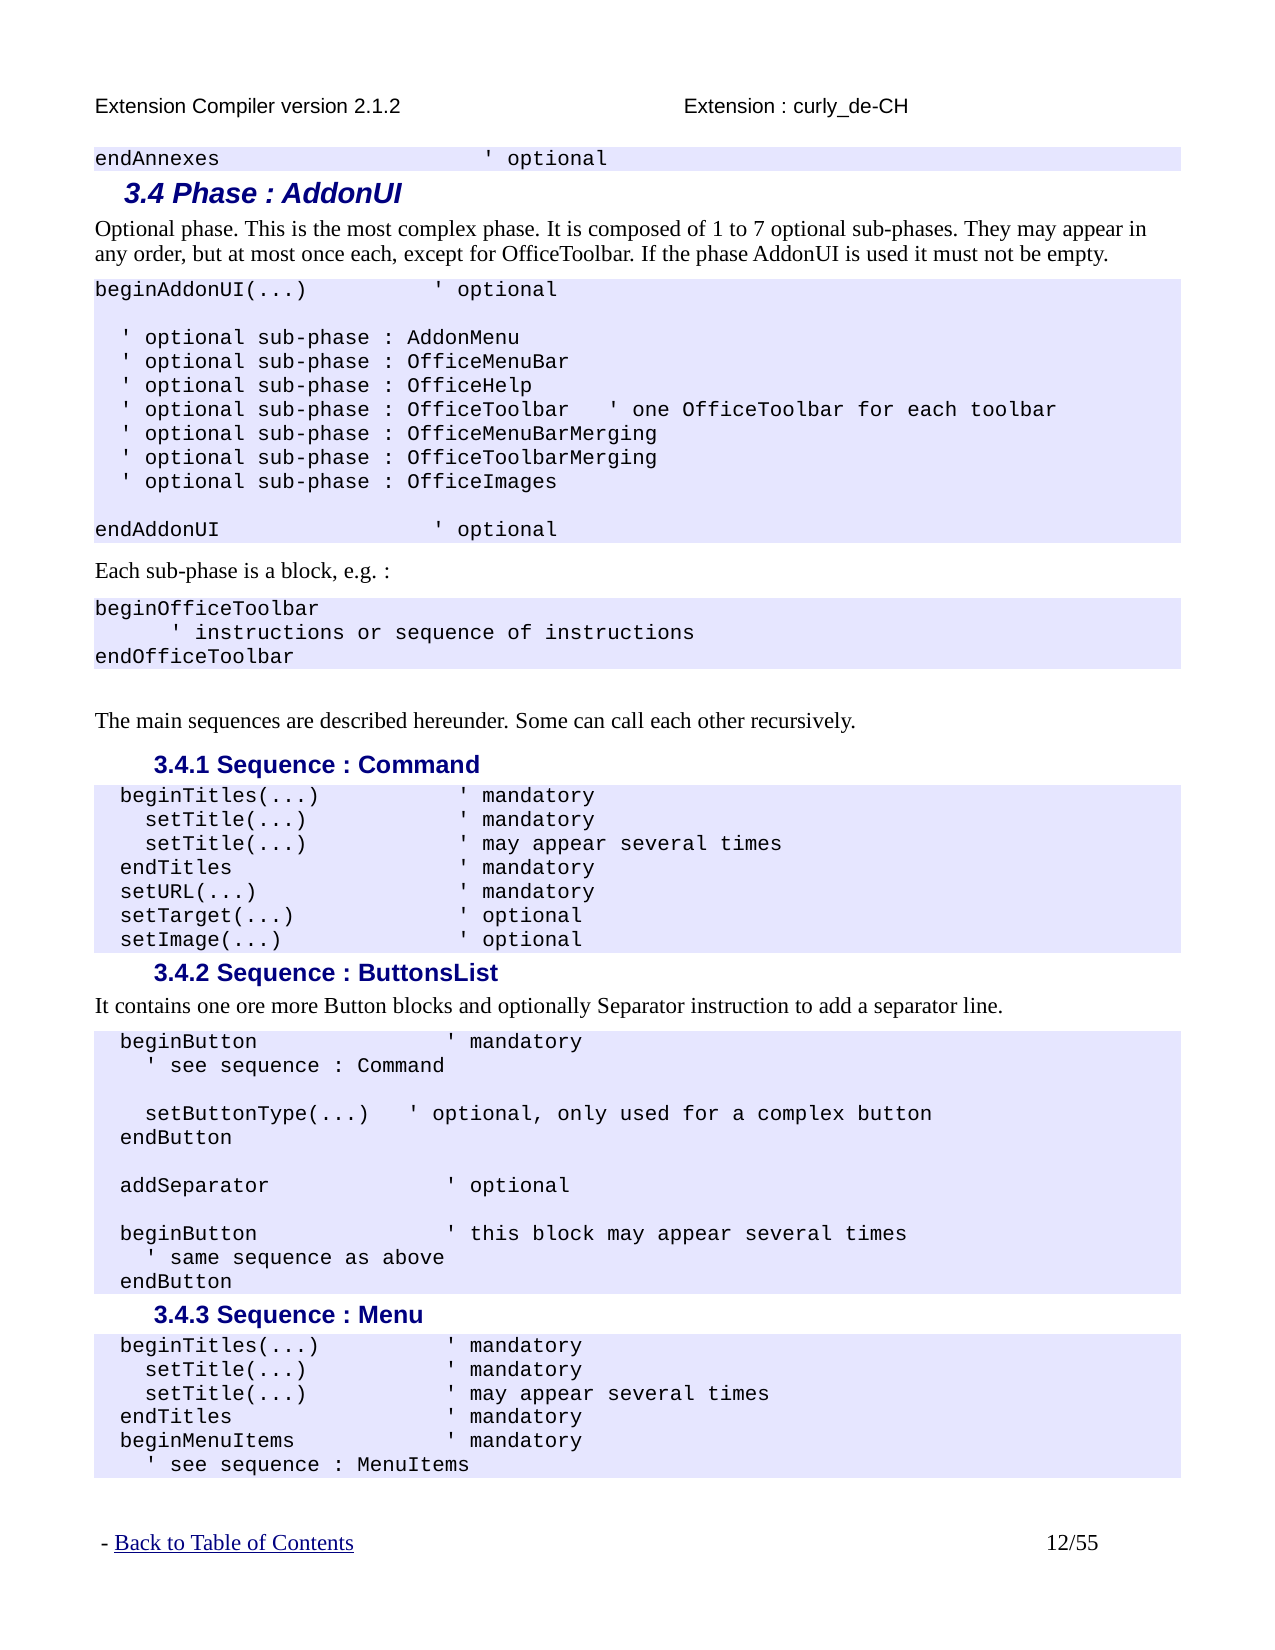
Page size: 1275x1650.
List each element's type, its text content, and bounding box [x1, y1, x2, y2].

text setImage(...) ' optional [94, 929, 1181, 953]
text The main sequences are described hereunder. Some can call each other recursively. [94, 707, 1181, 733]
subtitle Sequence : Menu [153, 1301, 1181, 1328]
text ' optional sub-phase : OfficeMenuBar [94, 351, 1181, 375]
text setURL(...) ' mandatory [94, 881, 1181, 905]
text ' instructions or sequence of instructions [94, 622, 1181, 646]
text beginTitles(...) ' mandatory [94, 1334, 1181, 1358]
text beginMenuItems ' mandatory [94, 1430, 1181, 1454]
text addSeparator ' optional [94, 1175, 1181, 1199]
text endAddonUI ' optional [94, 519, 1181, 543]
text endButton [94, 1271, 1181, 1294]
text beginOfficeToolbar [94, 598, 1181, 622]
text endTitles ' mandatory [94, 1406, 1181, 1430]
text It contains one ore more Button blocks and optionally Separator instruction to add a separator line. [94, 993, 1181, 1018]
text ' see sequence : MenuItems [94, 1454, 1181, 1478]
subtitle Phase : AddonUI [124, 177, 1181, 210]
text ' optional sub-phase : OfficeMenuBarMerging [94, 423, 1181, 447]
text endTitles ' mandatory [94, 857, 1181, 881]
text beginAddonUI(...) ' optional [94, 279, 1181, 303]
text endAnnexes ' optional [94, 147, 1181, 171]
text setTitle(...) ' may appear several times [94, 1382, 1181, 1406]
text ' same sequence as above [94, 1247, 1181, 1271]
text setTitle(...) ' may appear several times [94, 833, 1181, 857]
text ' optional sub-phase : OfficeToolbar ' one OfficeToolbar for each toolbar [94, 399, 1181, 423]
text beginButton ' mandatory [94, 1031, 1181, 1055]
subtitle Sequence : ButtonsList [153, 959, 1181, 987]
text setButtonType(...) ' optional, only used for a complex button [94, 1103, 1181, 1127]
subtitle Sequence : Command [153, 751, 1181, 779]
text ' optional sub-phase : OfficeToolbarMerging [94, 447, 1181, 471]
text beginButton ' this block may appear several times [94, 1223, 1181, 1247]
text ' see sequence : Command [94, 1055, 1181, 1079]
text ' optional sub-phase : OfficeImages [94, 471, 1181, 495]
text ' optional sub-phase : OfficeHelp [94, 375, 1181, 399]
text ' optional sub-phase : AddonMenu [94, 327, 1181, 351]
text setTitle(...) ' mandatory [94, 1358, 1181, 1382]
text setTitle(...) ' mandatory [94, 809, 1181, 833]
text endButton [94, 1127, 1181, 1151]
text endOfficeToolbar [94, 646, 1181, 669]
text beginTitles(...) ' mandatory [94, 785, 1181, 809]
text Optional phase. This is the most complex phase. It is composed of 1 to 7 optional sub-phases. They may appear in any order, but at most once each, except for OfficeToolbar. If the phase AddonUI is used it must not be empty. [94, 216, 1181, 267]
text setTarget(...) ' optional [94, 905, 1181, 929]
text Each sub-phase is a block, e.g. : [94, 557, 1181, 583]
